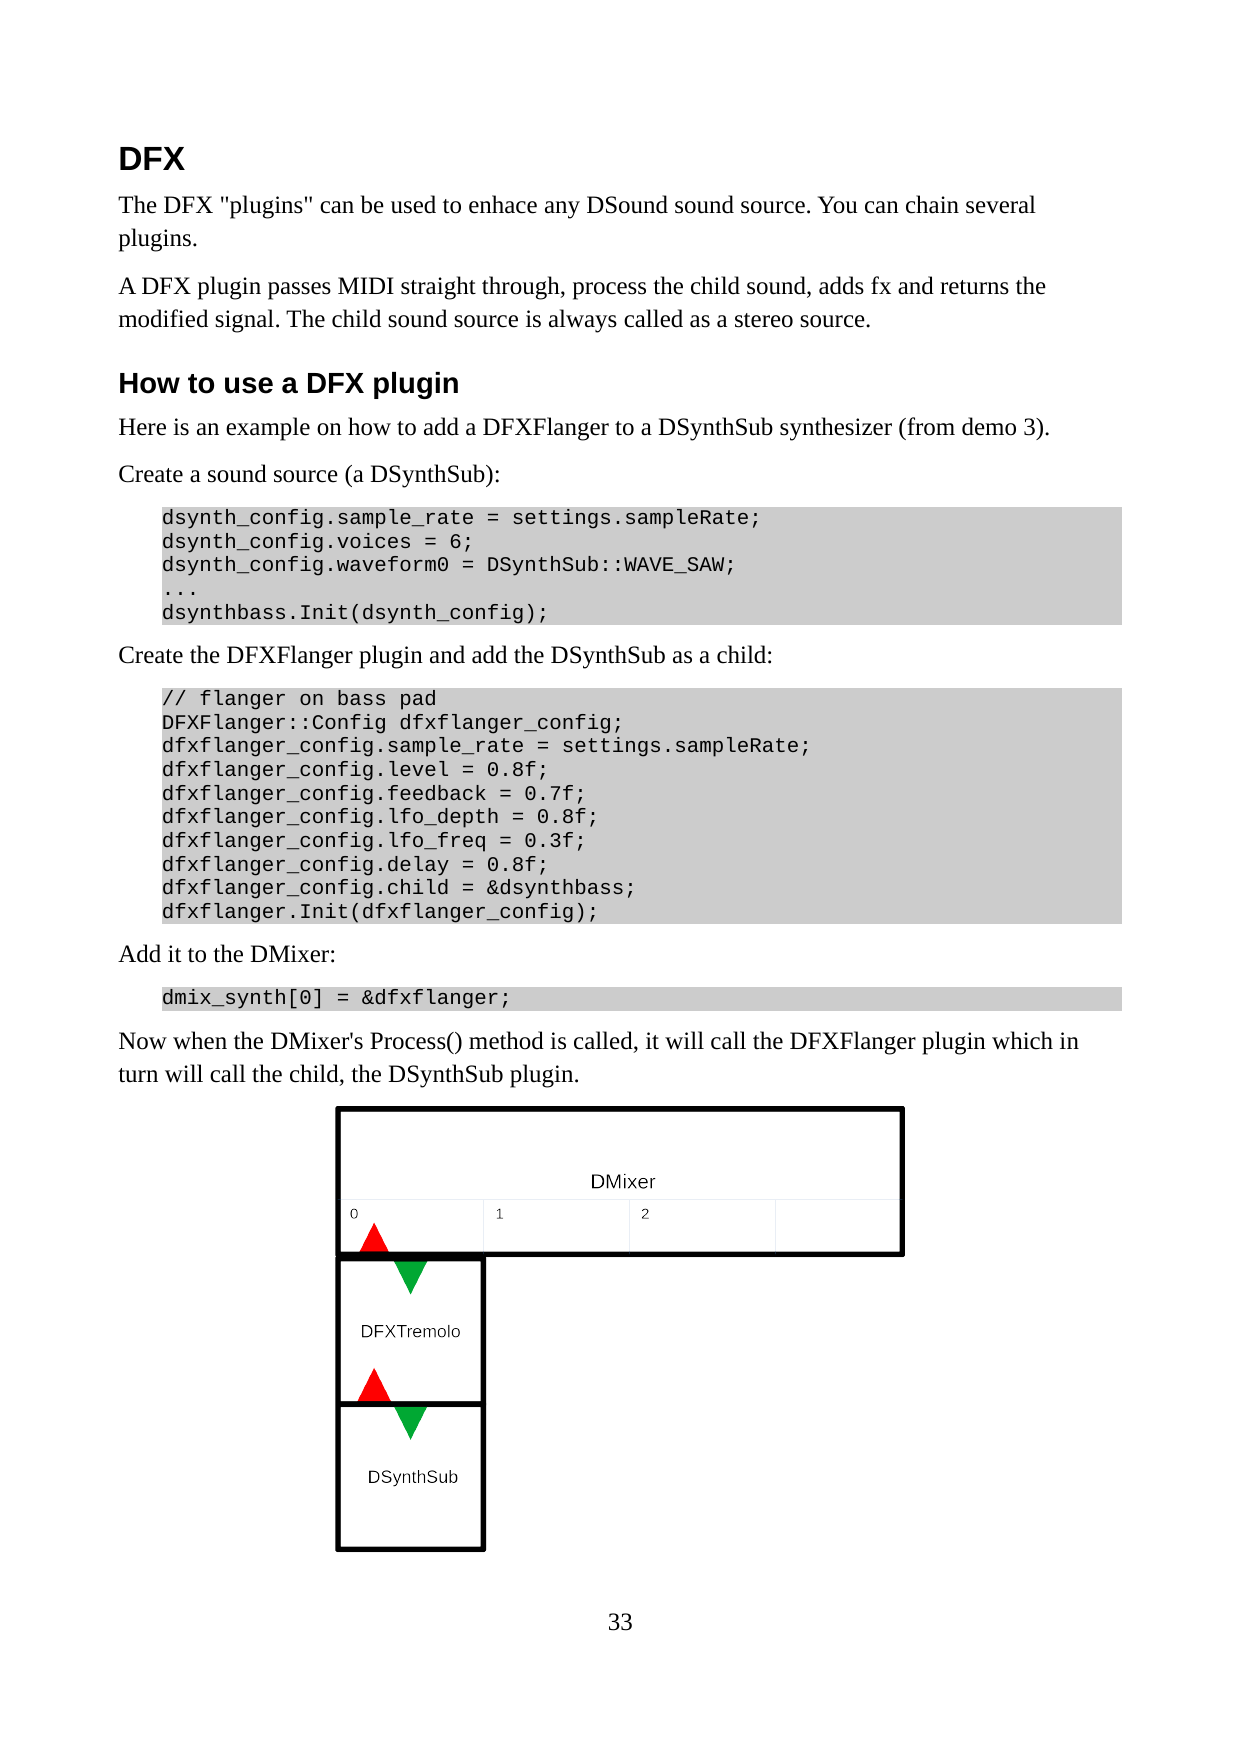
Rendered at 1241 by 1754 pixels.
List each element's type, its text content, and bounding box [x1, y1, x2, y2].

text dfxflanger_config.feedback = 0.7f; [162, 783, 1122, 806]
text dfxflanger.Init(dfxflanger_config); [162, 901, 1122, 924]
text dfxflanger_config.lfo_freq = 0.3f; [162, 830, 1122, 853]
text Here is an example on how to add a DFXFlanger to a DSynthSub synthesizer (from demo 3). [118, 412, 1122, 441]
text Add it to the DMixer: [118, 939, 1122, 968]
text dfxflanger_config.sample_rate = settings.sampleRate; [162, 735, 1122, 759]
picture [335, 1106, 905, 1553]
text DFXFlanger::Config dfxflanger_config; [162, 712, 1122, 735]
text Create the DFXFlanger plugin and add the DSynthSub as a child: [118, 640, 1122, 669]
subtitle How to use a DFX plugin [118, 366, 1122, 399]
text Now when the DMixer's Process() method is called, it will call the DFXFlanger plugin which in turn will call the child, the DSynthSub plugin. [118, 1026, 1122, 1087]
text A DFX plugin passes MIDI straight through, process the child sound, adds fx and returns the modified signal. The child sound source is always called as a stereo source. [118, 271, 1122, 332]
text dsynth_config.waveform0 = DSynthSub::WAVE_SAW; [162, 554, 1122, 578]
subtitle DFX [118, 139, 1122, 178]
text The DFX "plugins" can be used to enhace any DSound sound source. You can chain several plugins. [118, 190, 1122, 252]
text dmix_synth[0] = &dfxflanger; [162, 987, 1122, 1011]
text dfxflanger_config.child = &dsynthbass; [162, 877, 1122, 901]
text Create a sound source (a DSynthSub): [118, 459, 1122, 488]
text dsynthbass.Init(dsynth_config); [162, 602, 1122, 625]
text dfxflanger_config.level = 0.8f; [162, 759, 1122, 783]
text dfxflanger_config.lfo_depth = 0.8f; [162, 806, 1122, 830]
text dsynth_config.voices = 6; [162, 531, 1122, 554]
text dfxflanger_config.delay = 0.8f; [162, 853, 1122, 877]
text ... [162, 578, 1122, 602]
text // flanger on bass pad [162, 688, 1122, 712]
text dsynth_config.sample_rate = settings.sampleRate; [162, 507, 1122, 531]
